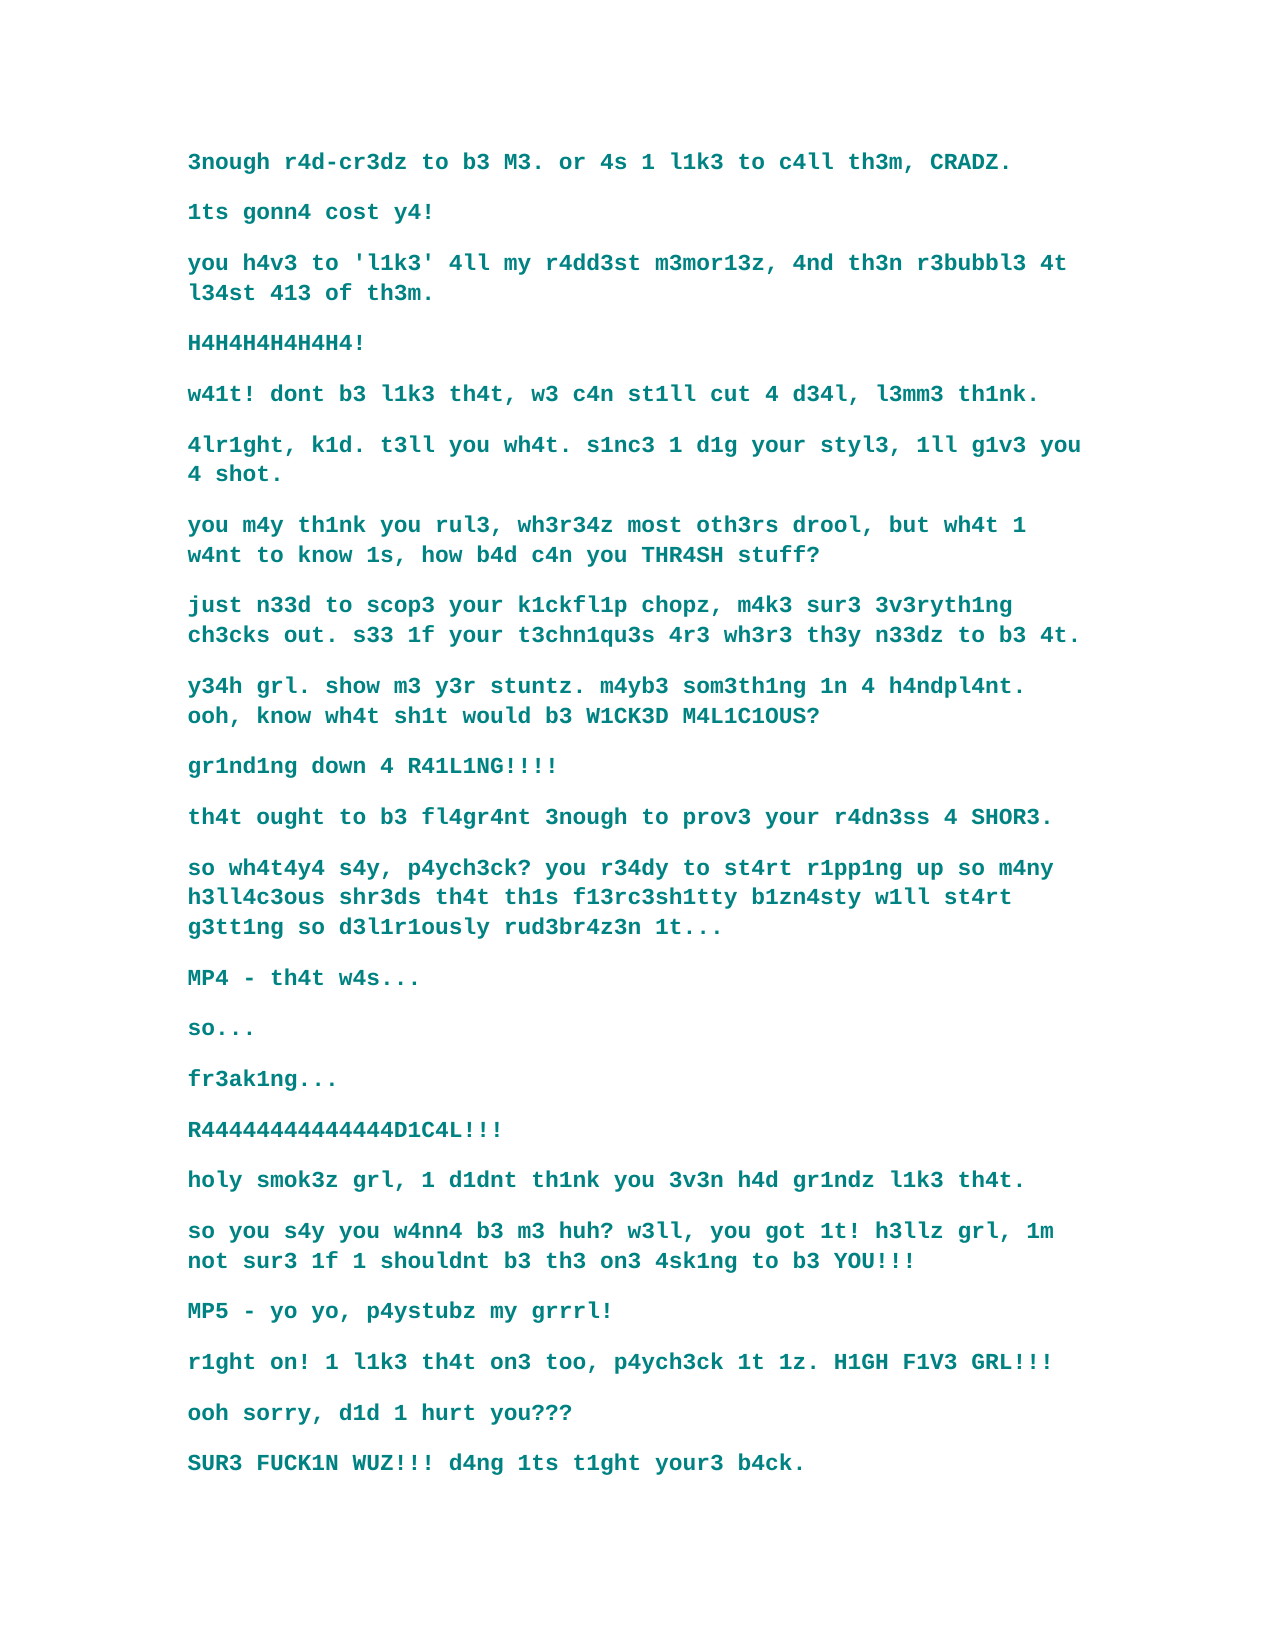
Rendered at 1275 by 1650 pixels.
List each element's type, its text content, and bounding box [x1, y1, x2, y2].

text y34h grl. show m3 y3r stuntz. m4yb3 som3th1ng 1n 4 h4ndpl4nt. ooh, know wh4t sh1t would b3 W1CK3D M4L1C1OUS? [187, 674, 1087, 730]
text ooh sorry, d1d 1 hurt you??? [187, 1401, 1087, 1427]
text H4H4H4H4H4H4! [187, 332, 1087, 358]
text so wh4t4y4 s4y, p4ych3ck? you r34dy to st4rt r1pp1ng up so m4ny h3ll4c3ous shr3ds th4t th1s f13rc3sh1tty b1zn4sty w1ll st4rt g3tt1ng so d3l1r1ously rud3br4z3n 1t... [187, 856, 1087, 941]
text holy smok3z grl, 1 d1dnt th1nk you 3v3n h4d gr1ndz l1k3 th4t. [187, 1168, 1087, 1194]
text 4lr1ght, k1d. t3ll you wh4t. s1nc3 1 d1g your styl3, 1ll g1v3 you 4 shot. [187, 433, 1087, 489]
text so you s4y you w4nn4 b3 m3 huh? w3ll, you got 1t! h3llz grl, 1m not sur3 1f 1 shouldnt b3 th3 on3 4sk1ng to b3 YOU!!! [187, 1219, 1087, 1275]
text you m4y th1nk you rul3, wh3r34z most oth3rs drool, but wh4t 1 w4nt to know 1s, how b4d c4n you THR4SH stuff? [187, 513, 1087, 569]
text 1ts gonn4 cost y4! [187, 201, 1087, 227]
text so... [187, 1017, 1087, 1043]
text just n33d to scop3 your k1ckfl1p chopz, m4k3 sur3 3v3ryth1ng ch3cks out. s33 1f your t3chn1qu3s 4r3 wh3r3 th3y n33dz to b3 4t. [187, 594, 1087, 649]
text w41t! dont b3 l1k3 th4t, w3 c4n st1ll cut 4 d34l, l3mm3 th1nk. [187, 382, 1087, 408]
text fr3ak1ng... [187, 1067, 1087, 1093]
text R44444444444444D1C4L!!! [187, 1118, 1087, 1144]
text gr1nd1ng down 4 R41L1NG!!!! [187, 754, 1087, 781]
text th4t ought to b3 fl4gr4nt 3nough to prov3 your r4dn3ss 4 SHOR3. [187, 805, 1087, 831]
text r1ght on! 1 l1k3 th4t on3 too, p4ych3ck 1t 1z. H1GH F1V3 GRL!!! [187, 1350, 1087, 1376]
text MP5 - yo yo, p4ystubz my grrrl! [187, 1299, 1087, 1326]
text you h4v3 to 'l1k3' 4ll my r4dd3st m3mor13z, 4nd th3n r3bubbl3 4t l34st 413 of th3m. [187, 251, 1087, 307]
text SUR3 FUCK1N WUZ!!! d4ng 1ts t1ght your3 b4ck. [187, 1451, 1087, 1477]
text 3nough r4d-cr3dz to b3 M3. or 4s 1 l1k3 to c4ll th3m, CRADZ. [187, 150, 1087, 176]
text MP4 - th4t w4s... [187, 966, 1087, 992]
